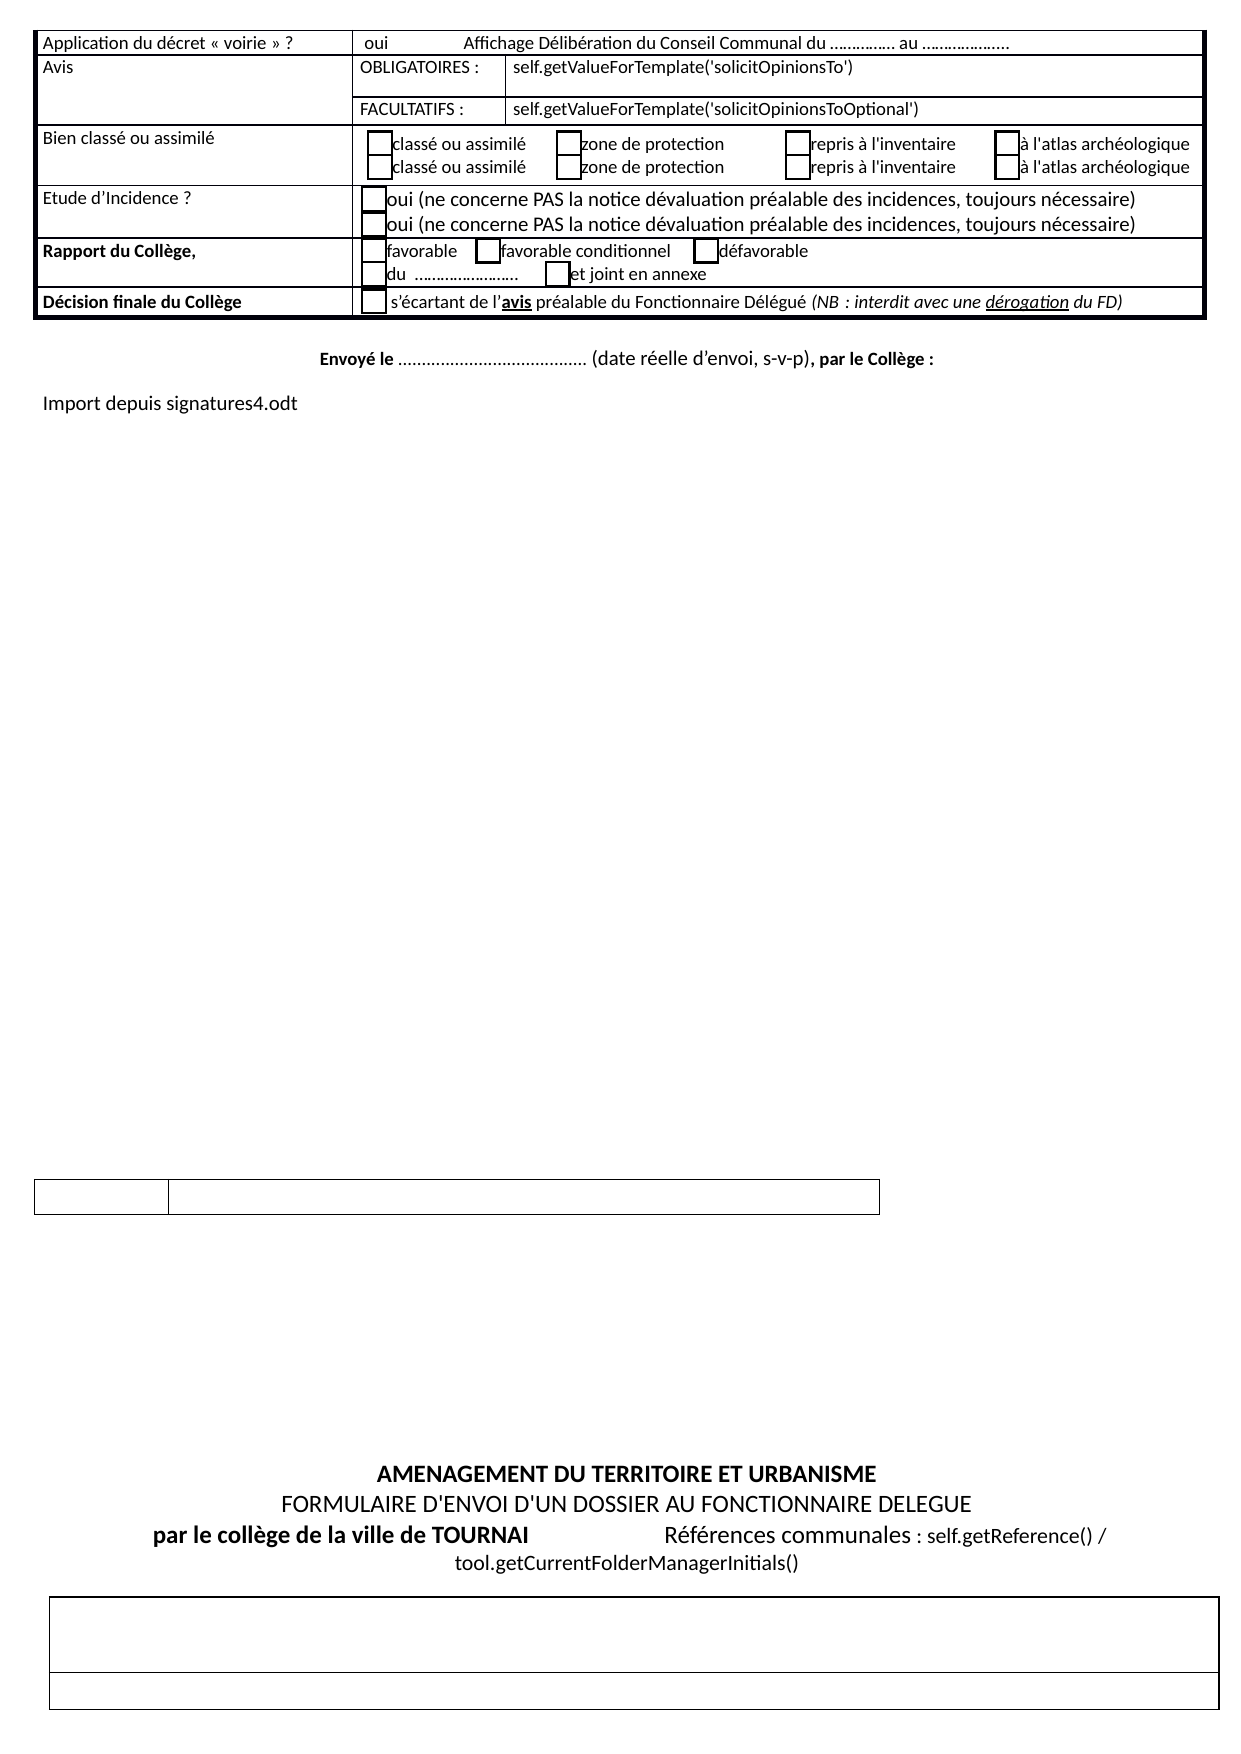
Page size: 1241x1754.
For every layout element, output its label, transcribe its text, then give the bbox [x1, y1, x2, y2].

table_cell FACULTATIFS : [353, 98, 505, 124]
table_cell et joint en annexe [571, 262, 1202, 286]
table_cell Rapport du Collège, [38, 239, 352, 262]
title AMENAGEMENT DU TERRITOIRE ET URBANISME [43, 1458, 1211, 1488]
table_cell favorable [387, 239, 474, 262]
table_cell Bien classé ou assimilé [38, 126, 352, 185]
table_header classé ou assimilé classé ou assimilé [360, 126, 549, 184]
table_cell Application du décret « voirie » ? [38, 31, 352, 54]
table_cell défavorable [719, 239, 1202, 262]
table_cell [50, 1673, 1218, 1709]
table_cell Avis [38, 56, 352, 124]
table_cell Décision finale du Collège [38, 288, 352, 315]
table_cell oui (ne concerne PAS la notice dévaluation préalable des incidences, toujours nécessaire) oui (ne concerne PAS la notice dévaluation préalable des incidences, toujours nécessaire) [387, 186, 1202, 237]
table_header repris à l'inventaire repris à l'inventaire [778, 126, 987, 184]
table_header zone de protection zone de protection [549, 126, 778, 184]
table_cell oui Affichage Délibération du Conseil Communal du …………… au ……………….. [353, 31, 1202, 54]
table_cell OBLIGATOIRES : [353, 56, 505, 96]
title FORMULAIRE D'ENVOI D'UN DOSSIER AU FONCTIONNAIRE DELEGUE [43, 1488, 1211, 1519]
table_cell s’écartant de l’avis préalable du Fonctionnaire Délégué (NB : interdit avec une dérogation du FD) [353, 288, 1202, 315]
table_header à l'atlas archéologique à l'atlas archéologique [988, 126, 1197, 184]
table_cell favorable conditionnel [501, 239, 692, 262]
table_cell [38, 262, 352, 286]
table_cell du …………………… [387, 262, 544, 286]
title par le collège de la ville de TOURNAI Références communales : self.getReference() / tool.getCurrentFolderManagerInitials() [43, 1519, 1211, 1576]
table_header [50, 1598, 1218, 1635]
table_cell [353, 126, 1202, 185]
text Import depuis signatures4.odt [43, 391, 1211, 416]
table_cell self.getValueForTemplate('solicitOpinionsTo') [506, 56, 1202, 96]
text Envoyé le ........................................ (date réelle d’envoi, s-v-p), par le Collège : [43, 345, 1211, 370]
table_header [169, 1180, 879, 1213]
table_header [35, 1180, 168, 1213]
table_cell self.getValueForTemplate('solicitOpinionsToOptional') [506, 98, 1202, 124]
table_cell Etude d’Incidence ? [38, 186, 352, 237]
table_cell [653, 1635, 1218, 1672]
table_cell [50, 1635, 653, 1672]
